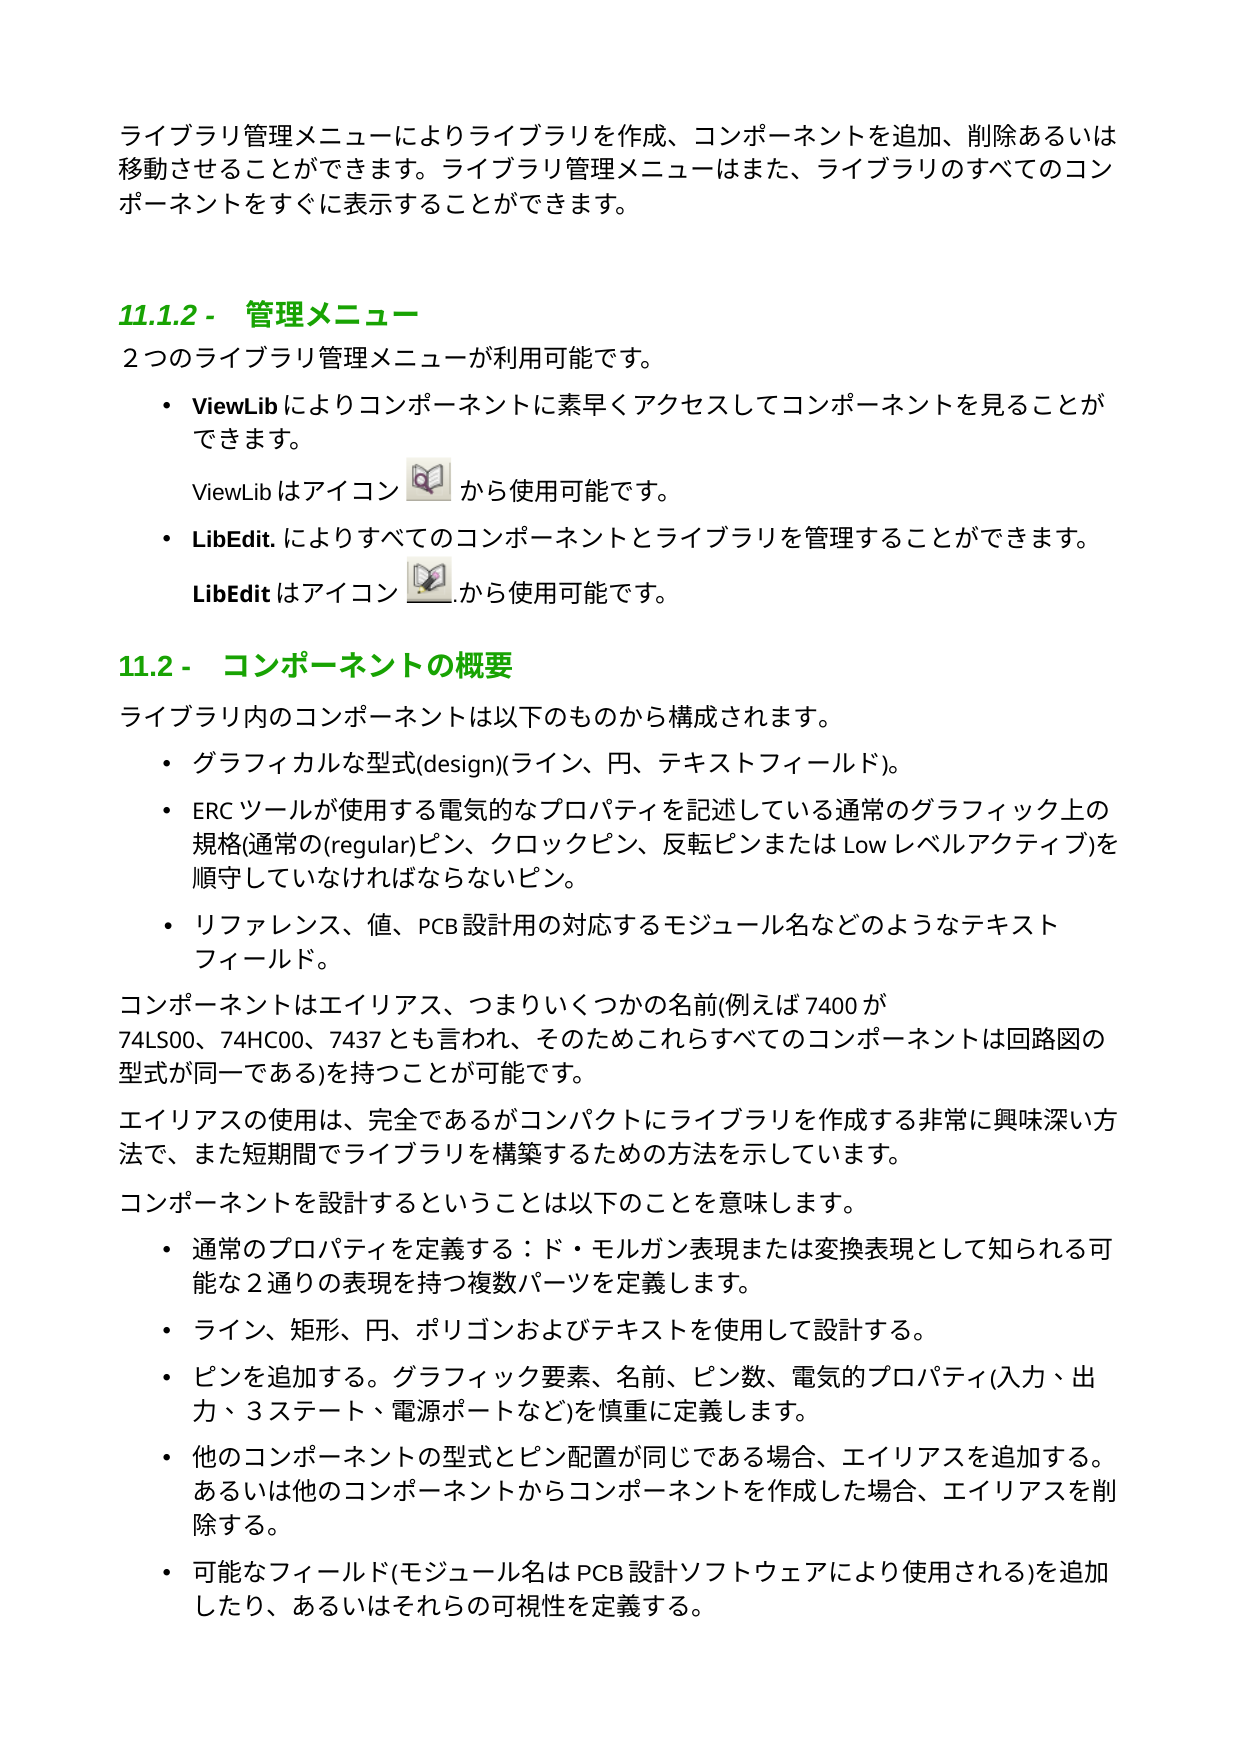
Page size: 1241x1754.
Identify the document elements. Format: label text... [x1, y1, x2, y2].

list 可能なフィールド(モジュール名はPCB設計ソフトウェアにより使用される)を追加したり、あるいはそれらの可視性を定義する。 [162, 1554, 1122, 1623]
list グラフィカルな型式(design)(ライン、円、テキストフィールド)。 [162, 746, 1122, 780]
list ERCツールが使用する電気的なプロパティを記述している通常のグラフィック上の規格(通常の(regular)ピン、クロックピン、反転ピンまたはLowレベルアクティブ)を順守していなければならないピン。 [162, 793, 1122, 895]
list リファレンス、値、PCB設計用の対応するモジュール名などのようなテキストフィールド。 [164, 907, 1122, 975]
text コンポーネントを設計するということは以下のことを意味します。 [118, 1183, 1122, 1219]
text ライブラリ管理メニューによりライブラリを作成、コンポーネントを追加、削除あるいは移動させることができます。ライブラリ管理メニューはまた、ライブラリのすべてのコンポーネントをすぐに表示することができます。 [118, 118, 1122, 220]
list 通常のプロパティを定義する：ド・モルガン表現または変換表現として知られる可能な２通りの表現を持つ複数パーツを定義します。 [162, 1232, 1122, 1300]
text ２つのライブラリ管理メニューが利用可能です。 [118, 341, 1122, 375]
subtitle コンポーネントの概要 [118, 645, 1122, 685]
subtitle 管理メニュー [118, 295, 1122, 334]
list LibEdit. によりすべてのコンポーネントとライブラリを管理することができます。 LibEditはアイコン .から使用可能です。 [162, 520, 1122, 610]
text エイリアスの使用は、完全であるがコンパクトにライブラリを作成する非常に興味深い方法で、また短期間でライブラリを構築するための方法を示しています。 [118, 1103, 1122, 1171]
picture [406, 455, 452, 501]
text ライブラリ内のコンポーネントは以下のものから構成されます。 [118, 697, 1122, 733]
picture [406, 554, 452, 603]
list 他のコンポーネントの型式とピン配置が同じである場合、エイリアスを追加する。あるいは他のコンポーネントからコンポーネントを作成した場合、エイリアスを削除する。 [162, 1440, 1122, 1542]
list ViewLibによりコンポーネントに素早くアクセスしてコンポーネントを見ることができます。 ViewLibはアイコン から使用可能です。 [162, 387, 1122, 508]
list ライン、矩形、円、ポリゴンおよびテキストを使用して設計する。 [162, 1313, 1122, 1347]
text コンポーネントはエイリアス、つまりいくつかの名前(例えば7400が74LS00、74HC00、7437とも言われ、そのためこれらすべてのコンポーネントは回路図の型式が同一である)を持つことが可能です。 [118, 988, 1122, 1090]
list ピンを追加する。グラフィック要素、名前、ピン数、電気的プロパティ(入力、出力、３ステート、電源ポートなど)を慎重に定義します。 [162, 1359, 1122, 1427]
